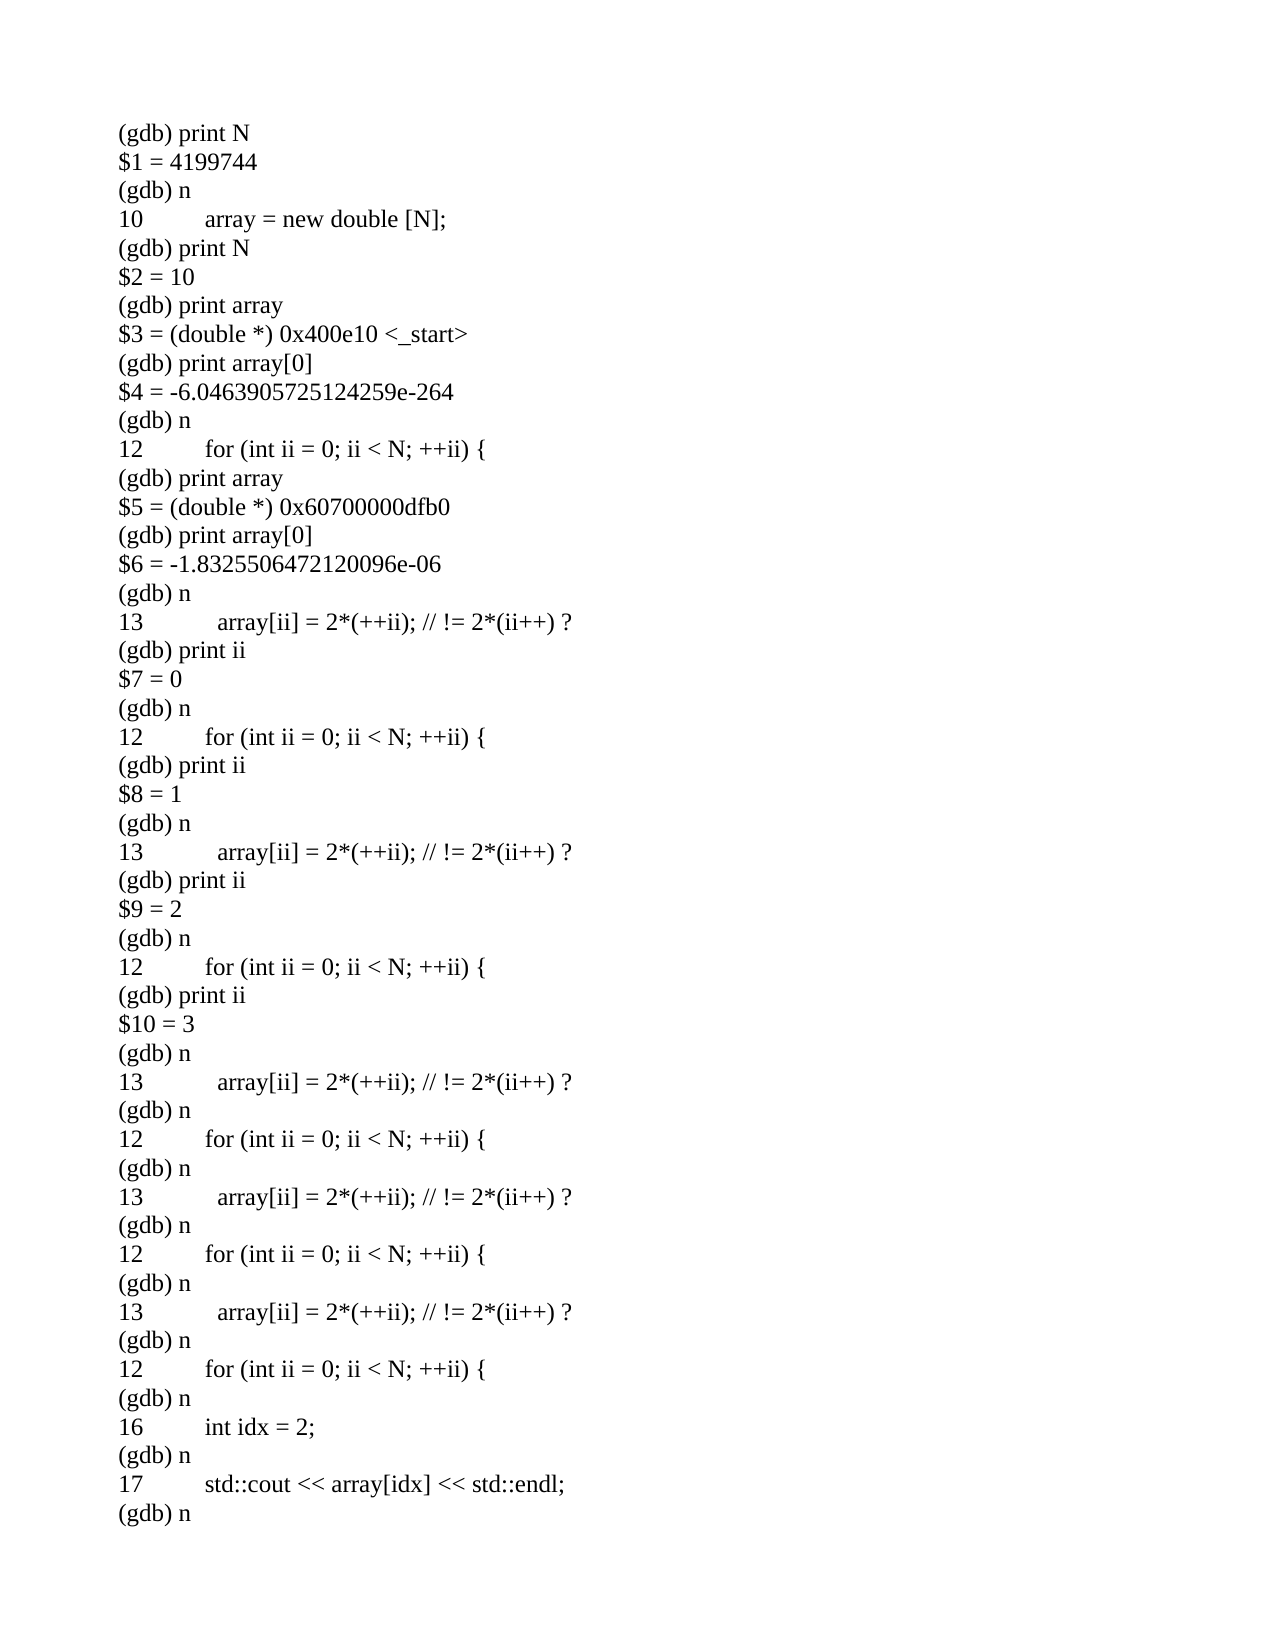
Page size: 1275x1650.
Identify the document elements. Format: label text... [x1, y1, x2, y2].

text (gdb) n [118, 176, 1157, 204]
text $4 = -6.0463905725124259e-264 [118, 377, 1157, 406]
text 16 int idx = 2; [118, 1412, 1157, 1441]
text 12 for (int ii = 0; ii < N; ++ii) { [118, 1354, 1157, 1383]
text 12 for (int ii = 0; ii < N; ++ii) { [118, 1239, 1157, 1268]
text (gdb) print N [118, 233, 1157, 262]
text (gdb) n [118, 1211, 1157, 1239]
text (gdb) n [118, 1441, 1157, 1469]
text (gdb) print ii [118, 636, 1157, 664]
text 13 array[ii] = 2*(++ii); // != 2*(ii++) ? [118, 607, 1157, 636]
text $6 = -1.8325506472120096e-06 [118, 549, 1157, 578]
text 17 std::cout << array[idx] << std::endl; [118, 1469, 1157, 1498]
text 12 for (int ii = 0; ii < N; ++ii) { [118, 1124, 1157, 1153]
text 13 array[ii] = 2*(++ii); // != 2*(ii++) ? [118, 837, 1157, 866]
text $5 = (double *) 0x60700000dfb0 [118, 492, 1157, 521]
text (gdb) n [118, 808, 1157, 837]
text (gdb) n [118, 1153, 1157, 1182]
text 10 array = new double [N]; [118, 204, 1157, 233]
text (gdb) print N [118, 118, 1157, 147]
text $1 = 4199744 [118, 147, 1157, 176]
text (gdb) print array[0] [118, 521, 1157, 549]
text $8 = 1 [118, 779, 1157, 808]
text $3 = (double *) 0x400e10 <_start> [118, 319, 1157, 348]
text (gdb) n [118, 693, 1157, 722]
text (gdb) n [118, 1383, 1157, 1412]
text (gdb) print array [118, 291, 1157, 319]
text 13 array[ii] = 2*(++ii); // != 2*(ii++) ? [118, 1067, 1157, 1096]
text (gdb) print ii [118, 751, 1157, 779]
text $2 = 10 [118, 262, 1157, 291]
text (gdb) n [118, 1498, 1157, 1527]
text 12 for (int ii = 0; ii < N; ++ii) { [118, 952, 1157, 981]
text $10 = 3 [118, 1009, 1157, 1038]
text 13 array[ii] = 2*(++ii); // != 2*(ii++) ? [118, 1182, 1157, 1211]
text (gdb) n [118, 1096, 1157, 1124]
text (gdb) n [118, 1268, 1157, 1297]
text (gdb) print ii [118, 981, 1157, 1009]
text (gdb) n [118, 578, 1157, 607]
text (gdb) print array[0] [118, 348, 1157, 377]
text (gdb) print array [118, 463, 1157, 492]
text 12 for (int ii = 0; ii < N; ++ii) { [118, 434, 1157, 463]
text (gdb) n [118, 406, 1157, 434]
text (gdb) n [118, 1326, 1157, 1354]
text $7 = 0 [118, 664, 1157, 693]
text 13 array[ii] = 2*(++ii); // != 2*(ii++) ? [118, 1297, 1157, 1326]
text $9 = 2 [118, 894, 1157, 923]
text (gdb) n [118, 923, 1157, 952]
text 12 for (int ii = 0; ii < N; ++ii) { [118, 722, 1157, 751]
text (gdb) n [118, 1038, 1157, 1067]
text (gdb) print ii [118, 866, 1157, 894]
